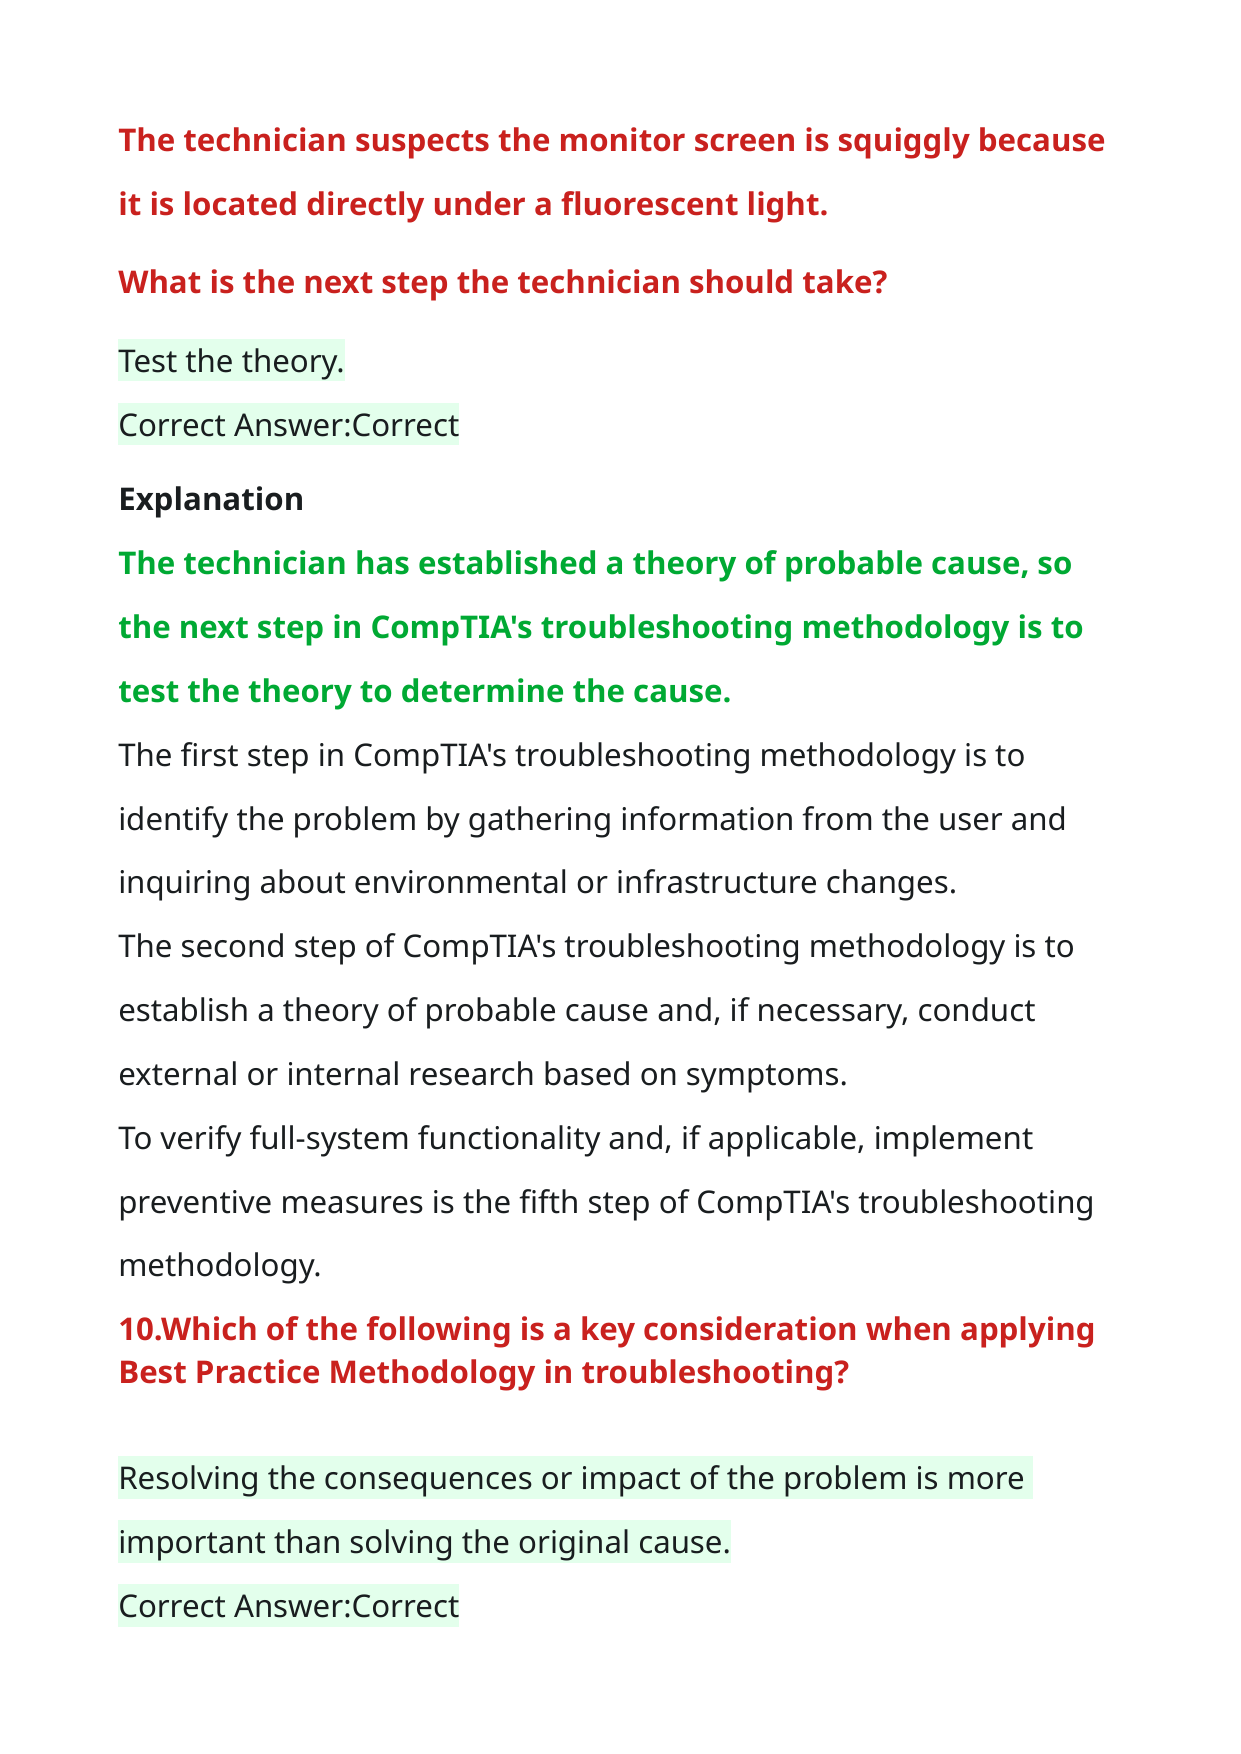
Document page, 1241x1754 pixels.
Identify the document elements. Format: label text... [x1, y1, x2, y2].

text Correct Answer:Correct [118, 403, 1122, 445]
text The technician suspects the monitor screen is squiggly because it is located directly under a fluorescent light. [118, 118, 1122, 224]
text Resolving the consequences or impact of the problem is more important than solving the original cause. [118, 1456, 1122, 1563]
subtitle Explanation [118, 477, 1122, 520]
text The technician has established a theory of probable cause, so the next step in CompTIA's troubleshooting methodology is to test the theory to determine the cause. [118, 541, 1122, 711]
text Correct Answer:Correct [118, 1584, 1122, 1627]
text Test the theory. [118, 339, 1122, 381]
text To verify full-system functionality and, if applicable, implement preventive measures is the fifth step of CompTIA's troubleshooting methodology. [118, 1116, 1122, 1286]
text The second step of CompTIA's troubleshooting methodology is to establish a theory of probable cause and, if necessary, conduct external or internal research based on symptoms. [118, 924, 1122, 1094]
text What is the next step the technician should take? [118, 260, 1122, 303]
text The first step in CompTIA's troubleshooting methodology is to identify the problem by gathering information from the user and inquiring about environmental or infrastructure changes. [118, 733, 1122, 903]
text 10.Which of the following is a key consideration when applying Best Practice Methodology in troubleshooting? [118, 1307, 1122, 1392]
